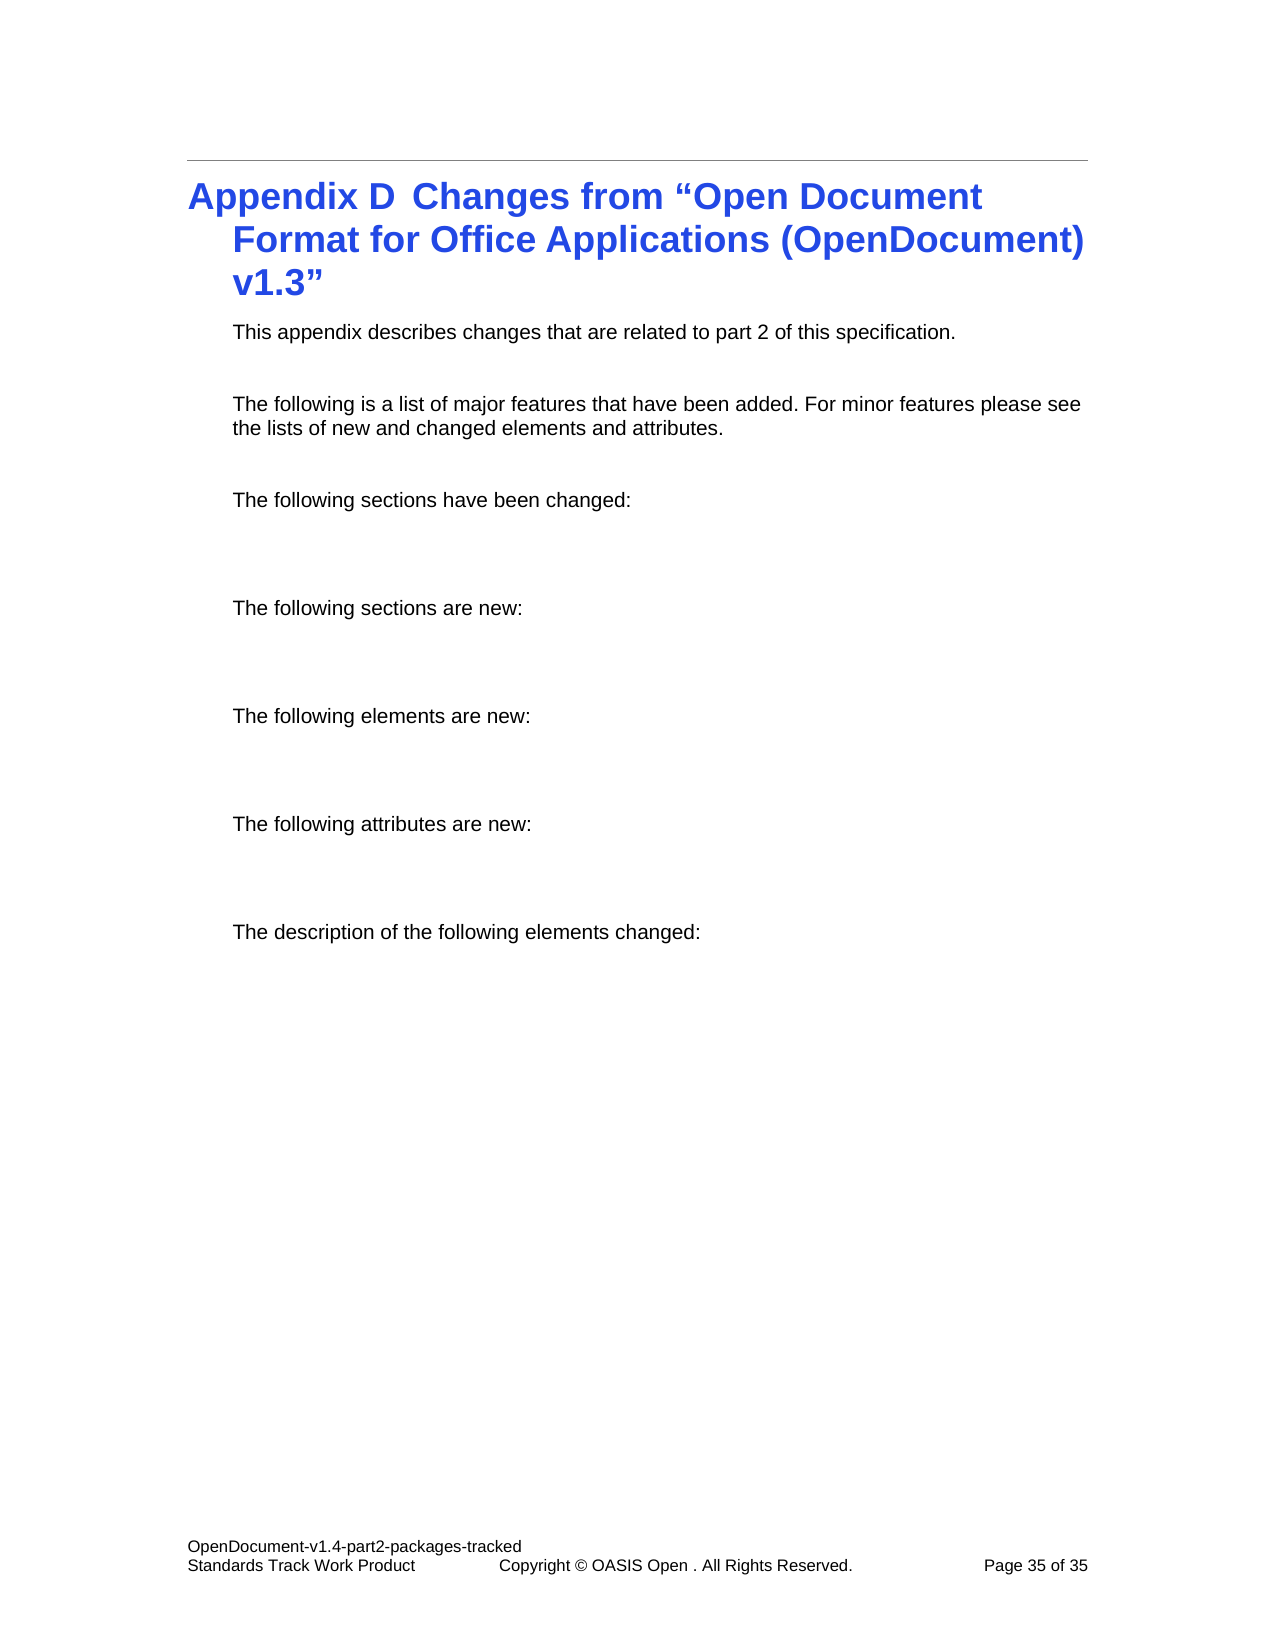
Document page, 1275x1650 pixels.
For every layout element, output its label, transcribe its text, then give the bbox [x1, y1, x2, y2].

list The following attributes are new: [187, 812, 1088, 836]
list The following sections have been changed: [187, 488, 1088, 512]
list The following sections are new: [187, 596, 1088, 620]
list This appendix describes changes that are related to part 2 of this specification. [187, 320, 1088, 344]
list The description of the following elements changed: [187, 920, 1088, 944]
list The following is a list of major features that have been added. For minor features please see the lists of new and changed elements and attributes. [187, 392, 1088, 440]
list The following elements are new: [187, 704, 1088, 728]
subtitle Changes from “Open Document Format for Office Applications (OpenDocument) v1.3” [187, 161, 1088, 303]
